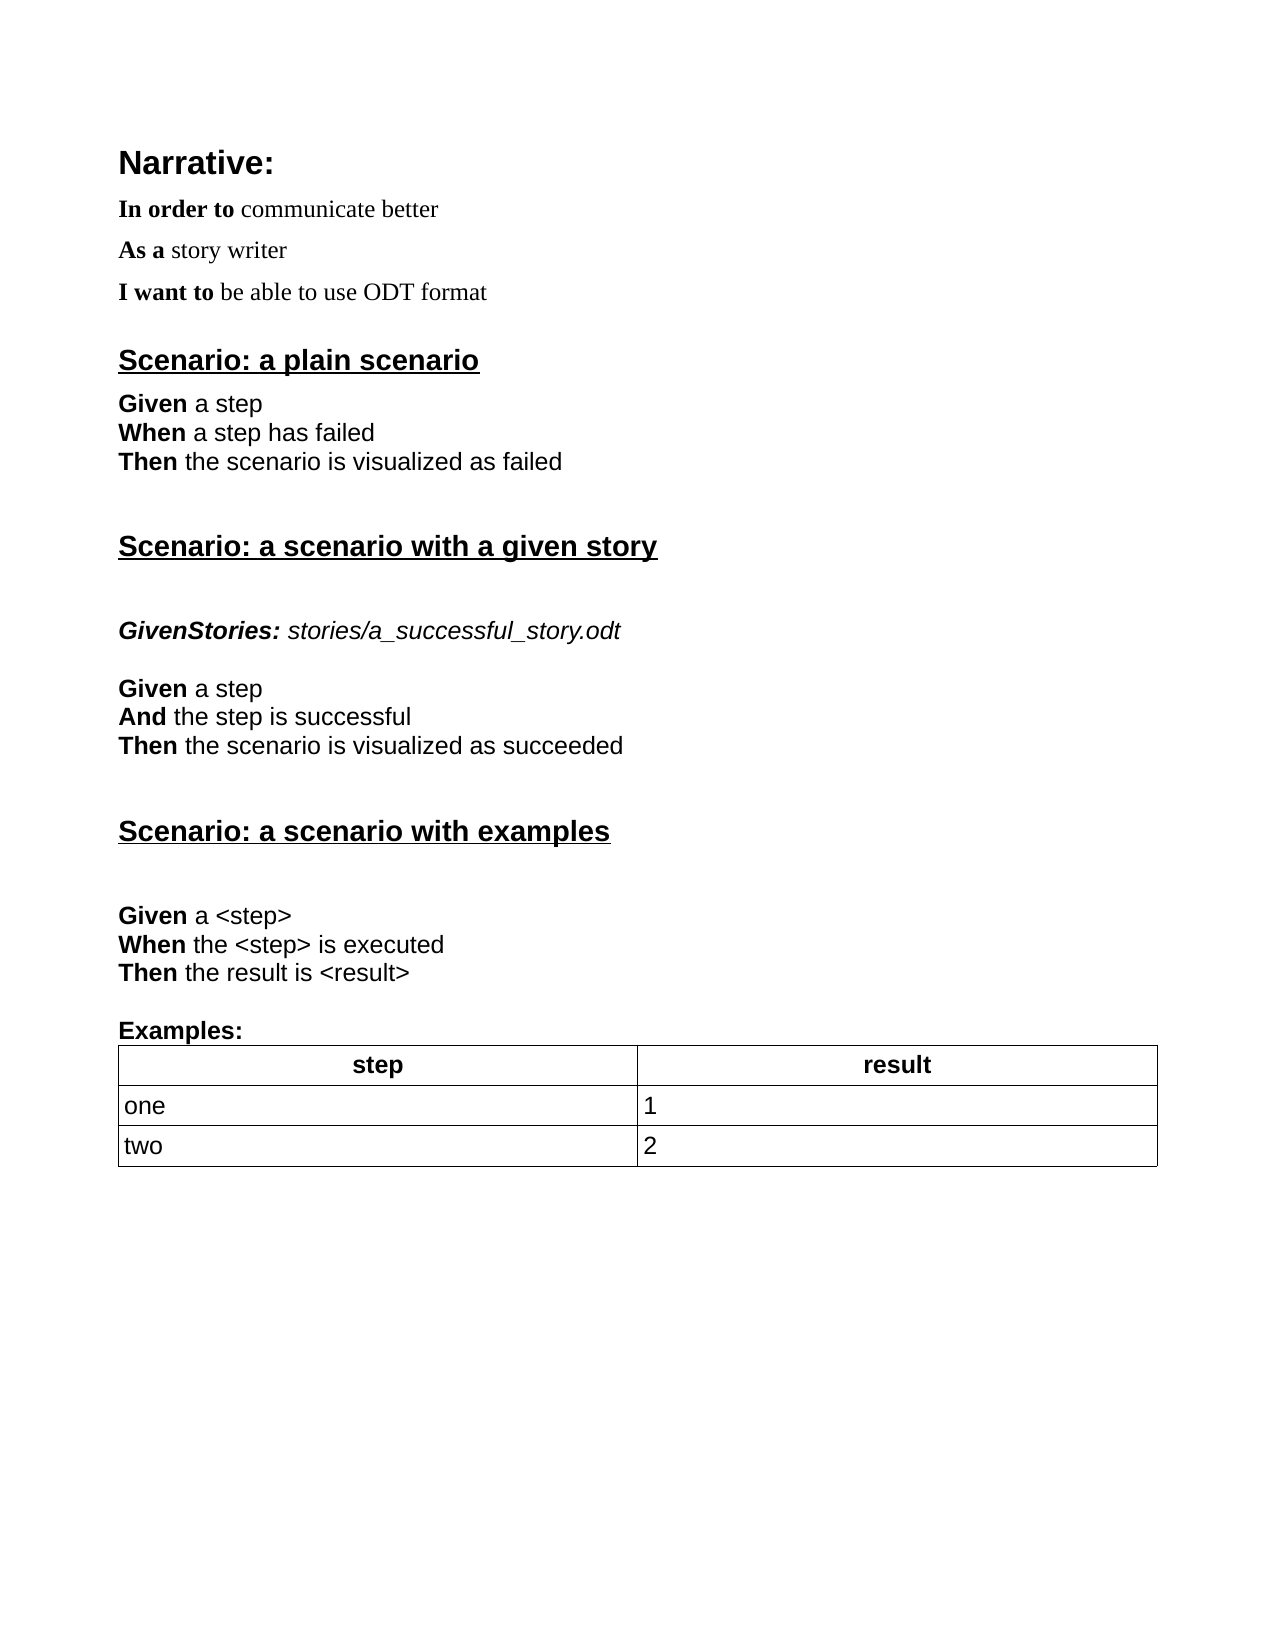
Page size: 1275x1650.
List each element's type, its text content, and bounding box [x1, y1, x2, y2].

table_cell one [119, 1086, 637, 1125]
text I want to be able to use ODT format [118, 277, 1157, 306]
text As a story writer [118, 236, 1157, 264]
text When a step has failed [118, 418, 1157, 447]
text GivenStories: stories/a_successful_story.odt [118, 616, 1157, 645]
text And the step is successful [118, 702, 1157, 731]
text Given a step [118, 673, 1157, 702]
subtitle Scenario: a scenario with a given story [118, 529, 1157, 562]
table_cell 1 [638, 1086, 1157, 1125]
text When the <step> is executed [118, 929, 1157, 958]
text Examples: [118, 1016, 1157, 1044]
table_cell two [119, 1126, 637, 1166]
text Then the scenario is visualized as failed [118, 447, 1157, 475]
table_cell 2 [638, 1126, 1157, 1166]
subtitle Scenario: a scenario with examples [118, 813, 1157, 847]
text Given a <step> [118, 901, 1157, 929]
subtitle Narrative: [118, 143, 1157, 182]
text Then the result is <result> [118, 958, 1157, 987]
text Then the scenario is visualized as succeeded [118, 731, 1157, 760]
text Given a step [118, 389, 1157, 418]
table_header result [638, 1046, 1157, 1085]
table_header step [119, 1046, 637, 1085]
subtitle Scenario: a plain scenario [118, 343, 1157, 377]
text In order to communicate better [118, 194, 1157, 223]
